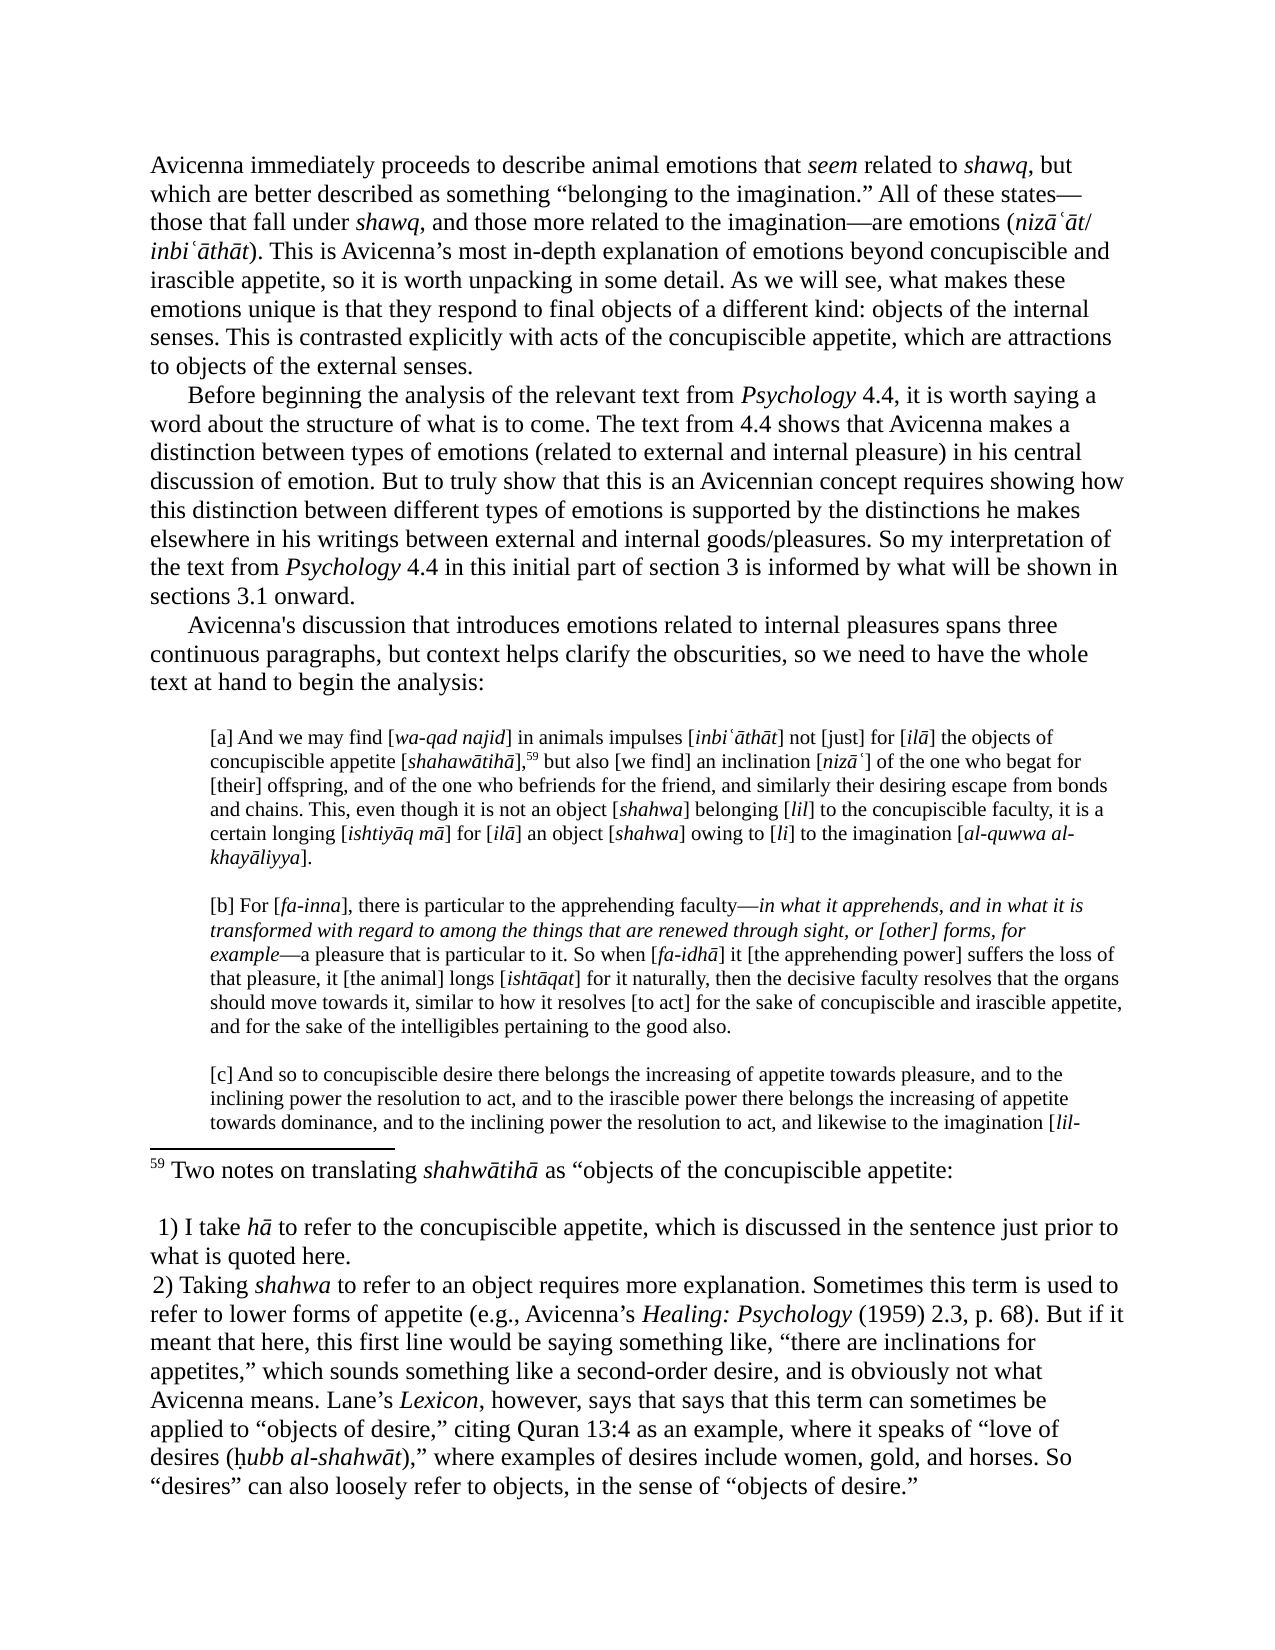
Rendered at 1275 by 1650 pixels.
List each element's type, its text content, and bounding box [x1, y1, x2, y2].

text Before beginning the analysis of the relevant text from Psychology 4.4, it is worth saying a word about the structure of what is to come. The text from 4.4 shows that Avicenna makes a distinction between types of emotions (related to external and internal pleasure) in his central discussion of emotion. But to truly show that this is an Avicennian concept requires showing how this distinction between different types of emotions is supported by the distinctions he makes elsewhere in his writings between external and internal goods/pleasures. So my interpretation of the text from Psychology 4.4 in this initial part of section 3 is informed by what will be shown in sections 3.1 onward. [150, 380, 1125, 610]
text 1) I take hā to refer to the concupiscible appetite, which is discussed in the sentence just prior to what is quoted here. [150, 1212, 1125, 1270]
text 2) Taking shahwa to refer to an object requires more explanation. Sometimes this term is used to refer to lower forms of appetite (e.g., Avicenna’s Healing: Psychology (1959) 2.3, p. 68). But if it meant that here, this first line would be saying something like, “there are inclinations for appetites,” which sounds something like a second-order desire, and is obviously not what Avicenna means. Lane’s Lexicon, however, says that says that this term can sometimes be applied to “objects of desire,” citing Quran 13:4 as an example, where it speaks of “love of desires (ḥubb al-shahwāt),” where examples of desires include women, gold, and horses. So “desires” can also loosely refer to objects, in the sense of “objects of desire.” [150, 1270, 1125, 1500]
text [c] And so to concupiscible desire there belongs the increasing of appetite towards pleasure, and to the inclining power the resolution to act, and to the irascible power there belongs the increasing of appetite towards dominance, and to the inclining power the resolution to act, and likewise to the imagination [lil- [210, 1062, 1125, 1134]
text Avicenna's discussion that introduces emotions related to internal pleasures spans three continuous paragraphs, but context helps clarify the obscurities, so we need to have the whole text at hand to begin the analysis: [150, 610, 1125, 696]
text [b] For [fa-inna], there is particular to the apprehending faculty―in what it apprehends, and in what it is transformed with regard to among the things that are renewed through sight, or [other] forms, for example―a pleasure that is particular to it. So when [fa-idhā] it [the apprehending power] suffers the loss of that pleasure, it [the animal] longs [ishtāqat] for it naturally, then the decisive faculty resolves that the organs should move towards it, similar to how it resolves [to act] for the sake of concupiscible and irascible appetite, and for the sake of the intelligibles pertaining to the good also. [210, 893, 1125, 1038]
text Avicenna immediately proceeds to describe animal emotions that seem related to shawq, but which are better described as something “belonging to the imagination.” All of these states—those that fall under shawq, and those more related to the imagination—are emotions (nizāʿāt/ inbiʿāthāt). This is Avicenna’s most in-depth explanation of emotions beyond concupiscible and irascible appetite, so it is worth unpacking in some detail. As we will see, what makes these emotions unique is that they respond to final objects of a different kind: objects of the internal senses. This is contrasted explicitly with acts of the concupiscible appetite, which are attractions to objects of the external senses. [150, 150, 1125, 380]
text [a] And we may find [wa-qad najid] in animals impulses [inbiʿāthāt] not [just] for [ilā] the objects of concupiscible appetite [shahawātihā], but also [we find] an inclination [nizāʿ] of the one who begat for [their] offspring, and of the one who befriends for the friend, and similarly their desiring escape from bonds and chains. This, even though it is not an object [shahwa] belonging [lil] to the concupiscible faculty, it is a certain longing [ishtiyāq mā] for [ilā] an object [shahwa] owing to [li] to the imagination [al-quwwa al-khayāliyya]. [210, 725, 1125, 869]
text Two notes on translating shahwātihā as “objects of the concupiscible appetite: [150, 1155, 1125, 1184]
